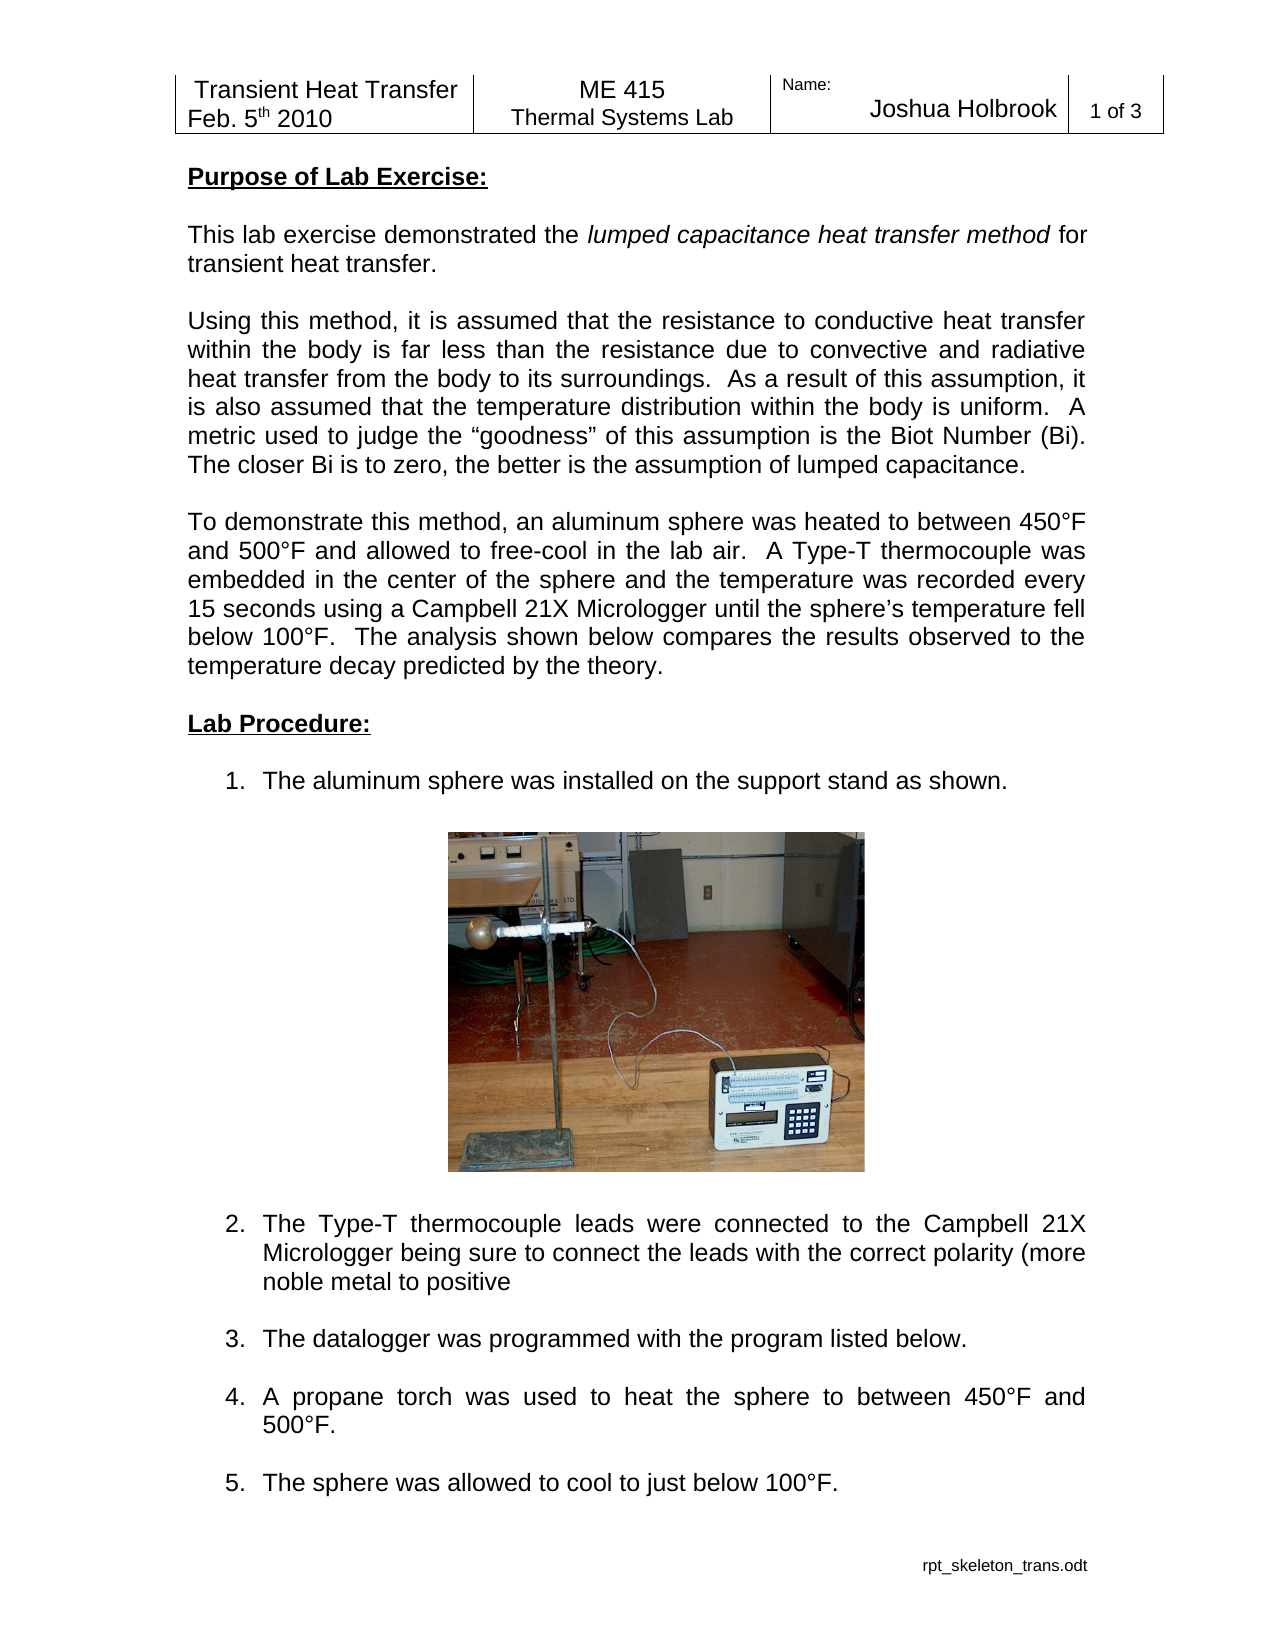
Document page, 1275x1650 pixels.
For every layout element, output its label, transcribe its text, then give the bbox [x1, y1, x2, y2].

list The datalogger was programmed with the program listed below. [225, 1324, 1087, 1353]
list The Type-T thermocouple leads were connected to the Campbell 21X Micrologger being sure to connect the leads with the correct polarity (more noble metal to positive [225, 1209, 1087, 1296]
text To demonstrate this method, an aluminum sphere was heated to between 450°F and 500°F and allowed to free-cool in the lab air. A Type-T thermocouple was embedded in the center of the sphere and the temperature was recorded every 15 seconds using a Campbell 21X Micrologger until the sphere’s temperature fell below 100°F. The analysis shown below compares the results observed to the temperature decay predicted by the theory. [187, 507, 1087, 680]
text Using this method, it is assumed that the resistance to conductive heat transfer within the body is far less than the resistance due to convective and radiative heat transfer from the body to its surroundings. As a result of this assumption, it is also assumed that the temperature distribution within the body is uniform. A metric used to judge the “goodness” of this assumption is the Biot Number (Bi). The closer Bi is to zero, the better is the assumption of lumped capacitance. [187, 306, 1087, 478]
text Purpose of Lab Exercise: [187, 162, 1087, 191]
picture [448, 832, 865, 1172]
text This lab exercise demonstrated the lumped capacitance heat transfer method for transient heat transfer. [187, 220, 1087, 277]
list The sphere was allowed to cool to just below 100°F. [225, 1468, 1087, 1497]
list The aluminum sphere was installed on the support stand as shown. [225, 766, 1087, 795]
text Lab Procedure: [187, 708, 1087, 737]
list A propane torch was used to heat the sphere to between 450°F and 500°F. [225, 1382, 1087, 1439]
